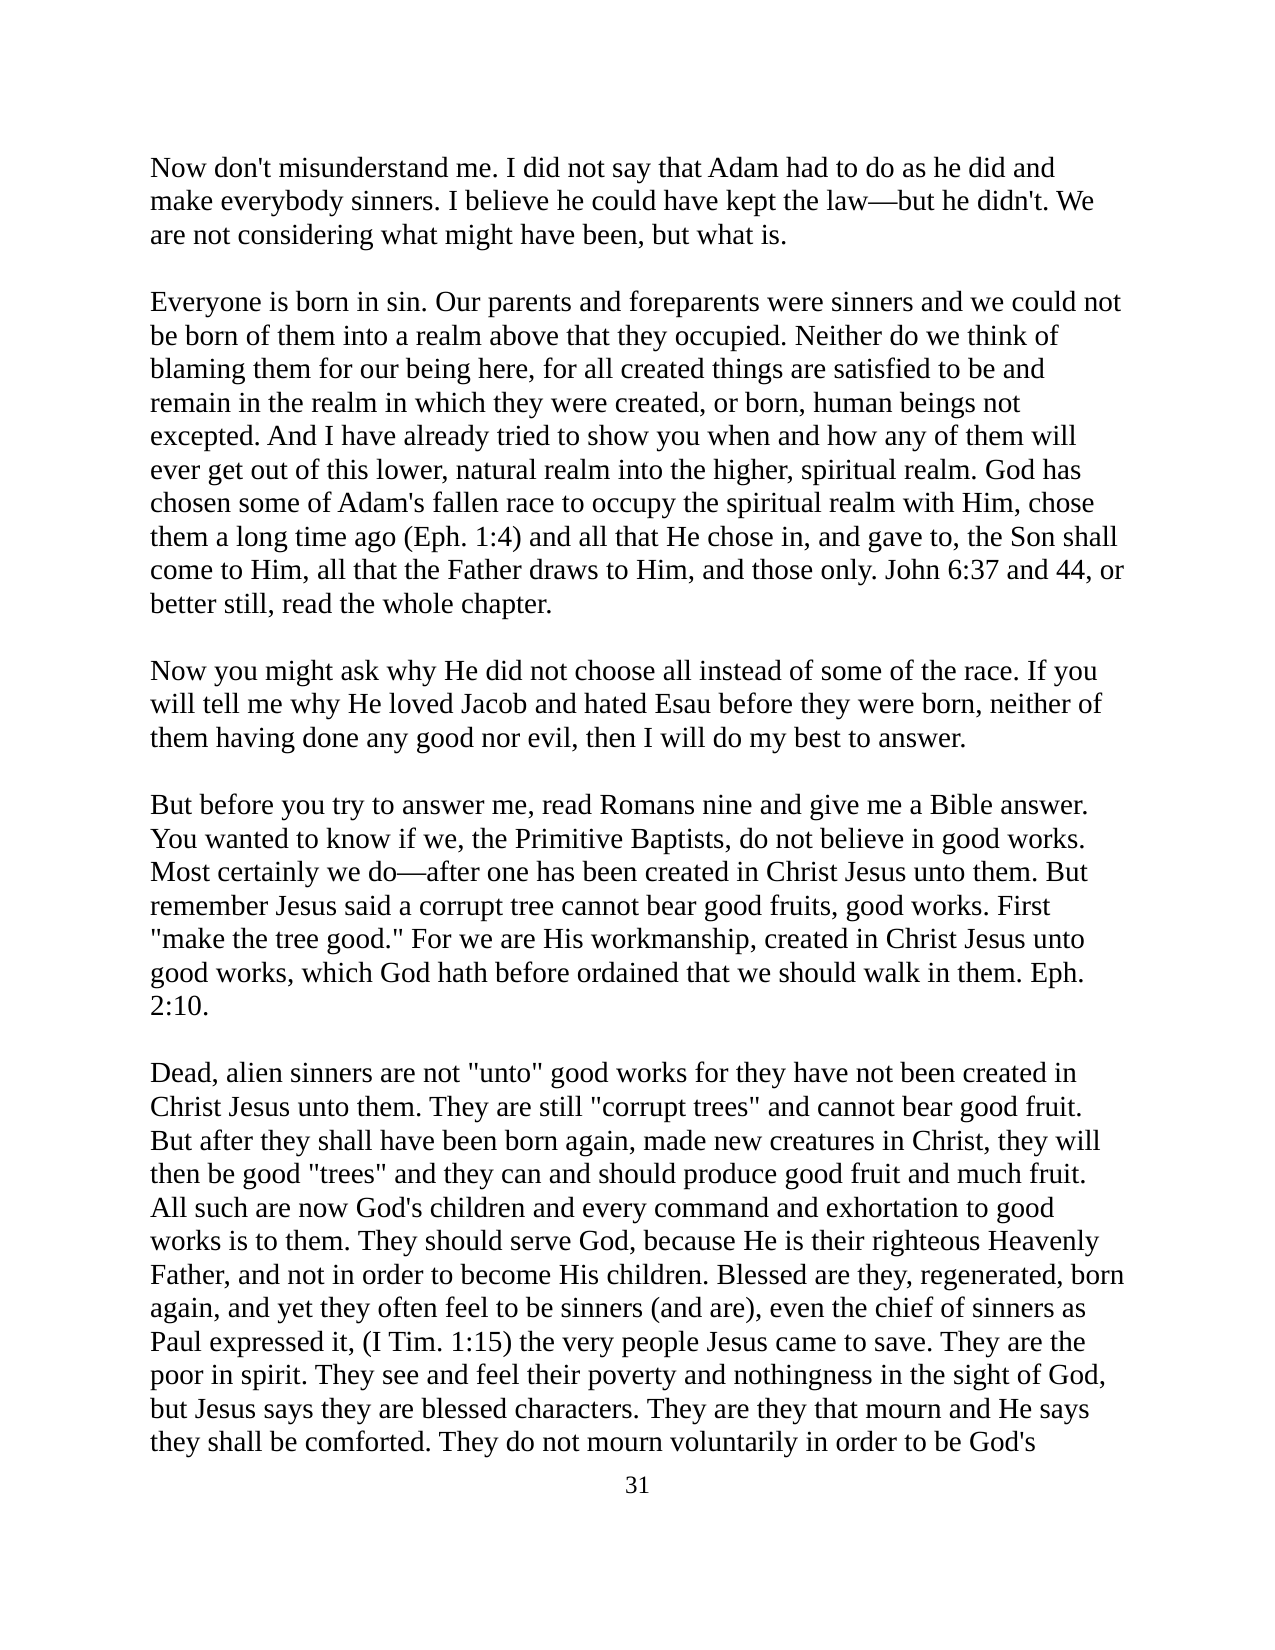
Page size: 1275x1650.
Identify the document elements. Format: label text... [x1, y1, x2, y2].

text Now don't misunderstand me. I did not say that Adam had to do as he did and make everybody sinners. I believe he could have kept the law—but he didn't. We are not considering what might have been, but what is. [150, 150, 1125, 251]
text Everyone is born in sin. Our parents and foreparents were sinners and we could not be born of them into a realm above that they occupied. Neither do we think of blaming them for our being here, for all created things are satisfied to be and remain in the realm in which they were created, or born, human beings not excepted. And I have already tried to show you when and how any of them will ever get out of this lower, natural realm into the higher, spiritual realm. God has chosen some of Adam's fallen race to occupy the spiritual realm with Him, chose them a long time ago (Eph. 1:4) and all that He chose in, and gave to, the Son shall come to Him, all that the Father draws to Him, and those only. John 6:37 and 44, or better still, read the whole chapter. [150, 284, 1125, 619]
text But before you try to answer me, read Romans nine and give me a Bible answer. You wanted to know if we, the Primitive Baptists, do not believe in good works. Most certainly we do—after one has been created in Christ Jesus unto them. But remember Jesus said a corrupt tree cannot bear good fruits, good works. First "make the tree good." For we are His workmanship, created in Christ Jesus unto good works, which God hath before ordained that we should walk in them. Eph. 2:10. [150, 787, 1125, 1022]
text Now you might ask why He did not choose all instead of some of the race. If you will tell me why He loved Jacob and hated Esau before they were born, neither of them having done any good nor evil, then I will do my best to answer. [150, 653, 1125, 754]
text Dead, alien sinners are not "unto" good works for they have not been created in Christ Jesus unto them. They are still "corrupt trees" and cannot bear good fruit. But after they shall have been born again, made new creatures in Christ, they will then be good "trees" and they can and should produce good fruit and much fruit. All such are now God's children and every command and exhortation to good works is to them. They should serve God, because He is their righteous Heavenly Father, and not in order to become His children. Blessed are they, regenerated, born again, and yet they often feel to be sinners (and are), even the chief of sinners as Paul expressed it, (I Tim. 1:15) the very people Jesus came to save. They are the poor in spirit. They see and feel their poverty and nothingness in the sight of God, but Jesus says they are blessed characters. They are they that mourn and He says they shall be comforted. They do not mourn voluntarily in order to be God's [150, 1056, 1125, 1458]
